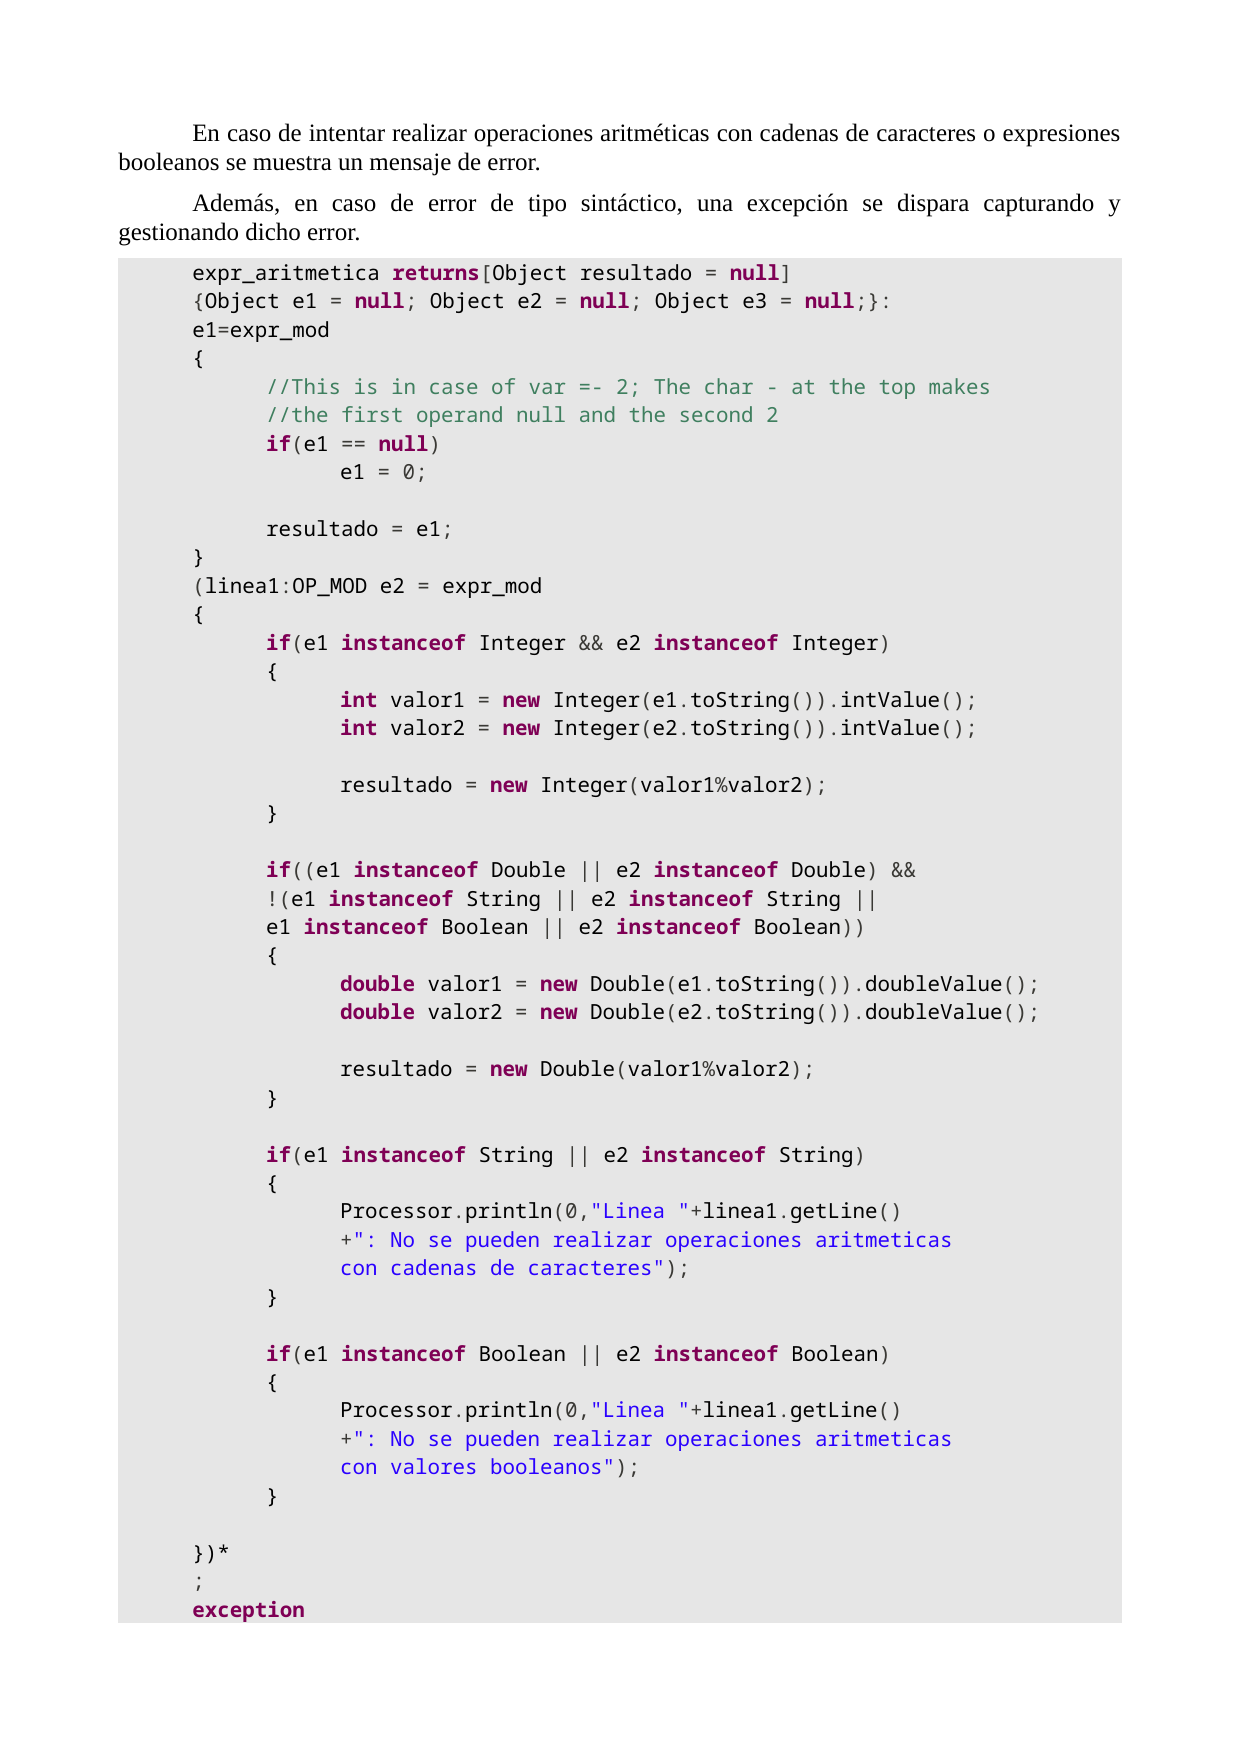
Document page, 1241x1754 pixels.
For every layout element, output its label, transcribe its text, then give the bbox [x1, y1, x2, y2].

text })* [118, 1538, 1122, 1566]
text if(e1 == null) [118, 429, 1122, 457]
text if((e1 instanceof Double || e2 instanceof Double) && [118, 855, 1122, 884]
text En caso de intentar realizar operaciones aritméticas con cadenas de caracteres o expresiones booleanos se muestra un mensaje de error. [118, 118, 1122, 176]
text //the first operand null and the second 2 [118, 400, 1122, 429]
text resultado = new Double(valor1%valor2); [118, 1054, 1122, 1083]
text expr_aritmetica returns[Object resultado = null] [118, 258, 1122, 287]
text Processor.println(0,"Linea "+linea1.getLine() [118, 1197, 1122, 1225]
text } [118, 798, 1122, 827]
text { [118, 343, 1122, 372]
text { [118, 656, 1122, 685]
text } [118, 542, 1122, 571]
text e1=expr_mod [118, 315, 1122, 343]
text //This is in case of var =- 2; The char - at the top makes [118, 372, 1122, 400]
text {Object e1 = null; Object e2 = null; Object e3 = null;}: [118, 287, 1122, 315]
text e1 = 0; [118, 457, 1122, 486]
text int valor2 = new Integer(e2.toString()).intValue(); [118, 713, 1122, 742]
text +": No se pueden realizar operaciones aritmeticas [118, 1225, 1122, 1253]
text resultado = new Integer(valor1%valor2); [118, 770, 1122, 798]
text e1 instanceof Boolean || e2 instanceof Boolean)) [118, 912, 1122, 941]
text if(e1 instanceof Boolean || e2 instanceof Boolean) [118, 1339, 1122, 1367]
text double valor2 = new Double(e2.toString()).doubleValue(); [118, 997, 1122, 1026]
text if(e1 instanceof String || e2 instanceof String) [118, 1140, 1122, 1168]
text con valores booleanos"); [118, 1452, 1122, 1481]
text ; [118, 1566, 1122, 1595]
text double valor1 = new Double(e1.toString()).doubleValue(); [118, 969, 1122, 997]
text { [118, 1168, 1122, 1197]
text resultado = e1; [118, 514, 1122, 542]
text Processor.println(0,"Linea "+linea1.getLine() [118, 1396, 1122, 1424]
text { [118, 1367, 1122, 1396]
text if(e1 instanceof Integer && e2 instanceof Integer) [118, 628, 1122, 656]
text exception [118, 1595, 1122, 1623]
text { [118, 599, 1122, 628]
text } [118, 1481, 1122, 1509]
text } [118, 1083, 1122, 1111]
text (linea1:OP_MOD e2 = expr_mod [118, 571, 1122, 599]
text { [118, 941, 1122, 969]
text con cadenas de caracteres"); [118, 1253, 1122, 1282]
text !(e1 instanceof String || e2 instanceof String || [118, 884, 1122, 912]
text } [118, 1282, 1122, 1310]
text int valor1 = new Integer(e1.toString()).intValue(); [118, 685, 1122, 713]
text Además, en caso de error de tipo sintáctico, una excepción se dispara capturando y gestionando dicho error. [118, 188, 1122, 246]
text +": No se pueden realizar operaciones aritmeticas [118, 1424, 1122, 1452]
